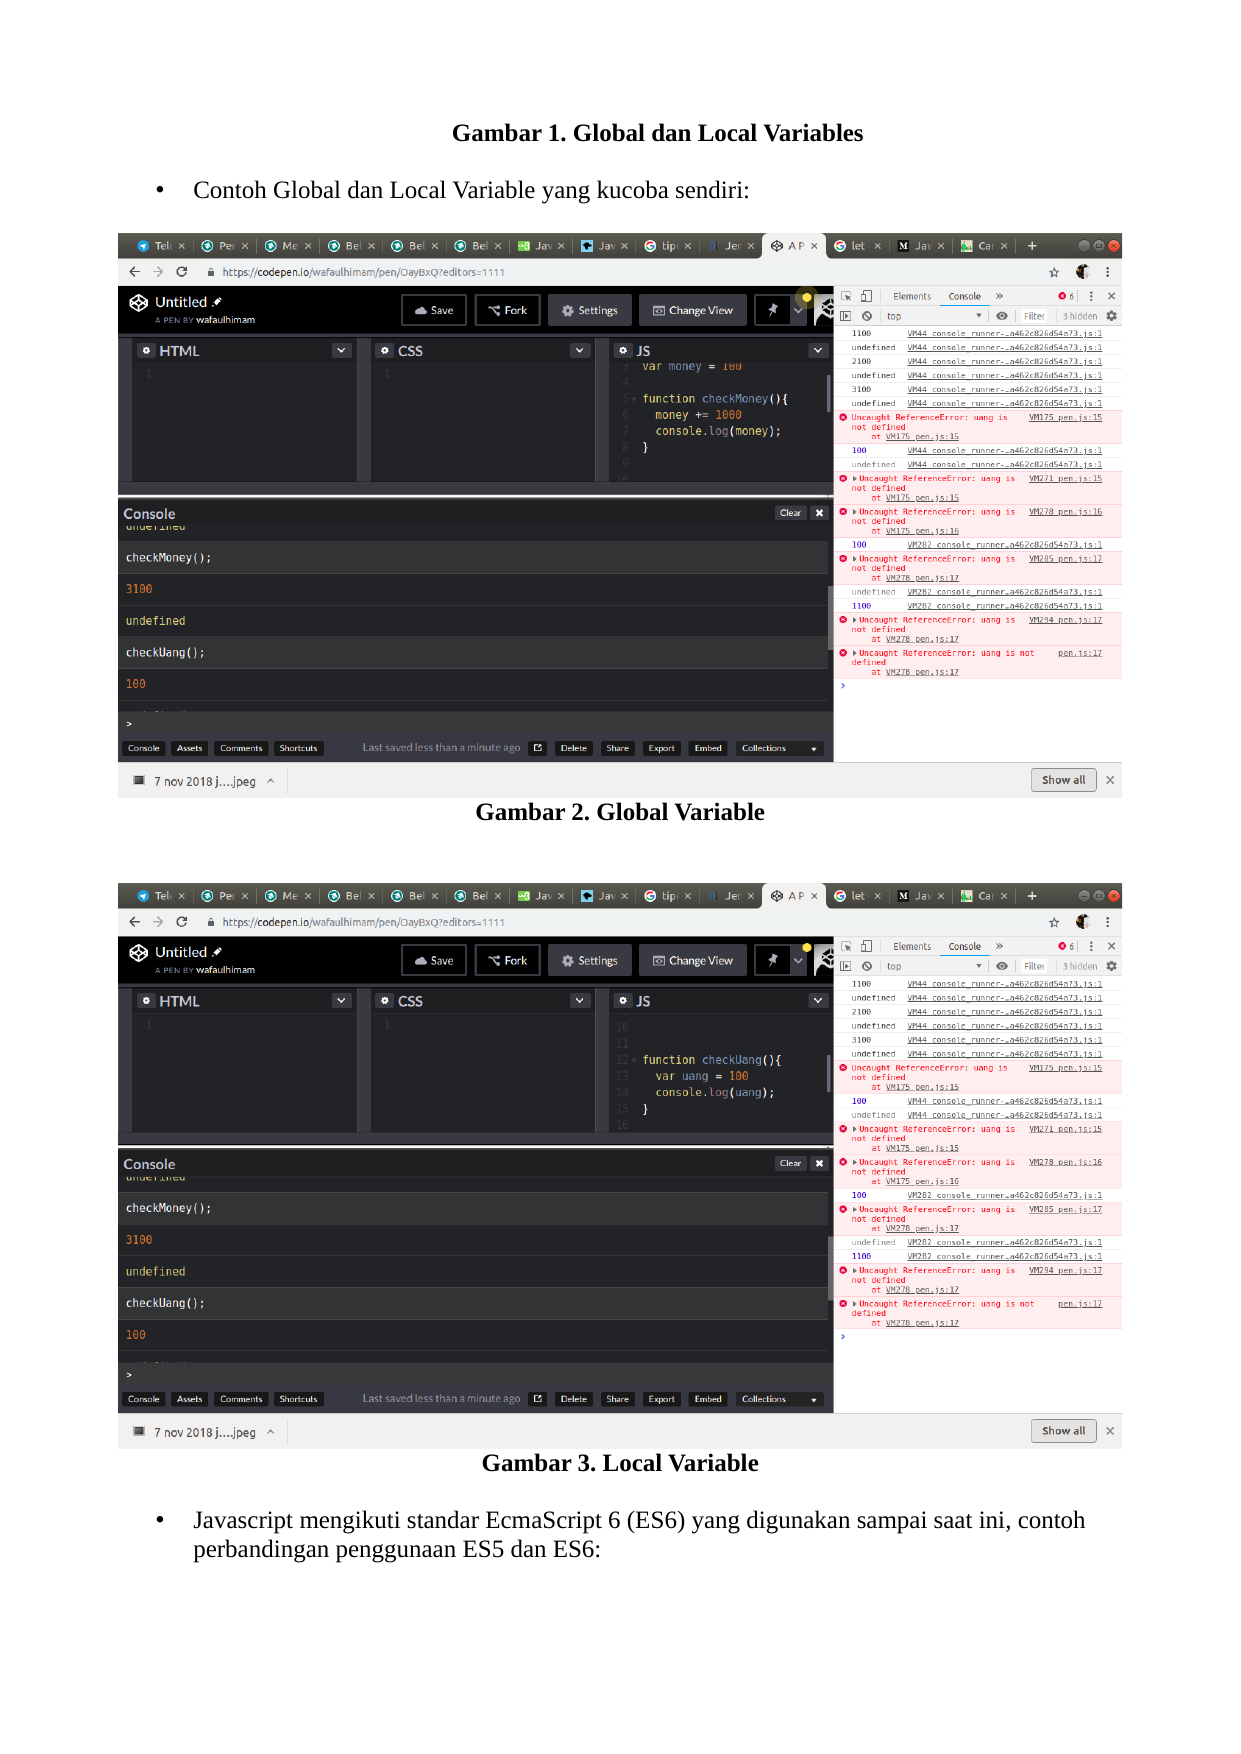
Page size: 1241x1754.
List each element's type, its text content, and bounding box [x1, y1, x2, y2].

text Gambar 2. Global Variable [118, 798, 1122, 826]
list Contoh Global dan Local Variable yang kucoba sendiri: [156, 176, 1122, 204]
list Javascript mengikuti standar EcmaScript 6 (ES6) yang digunakan sampai saat ini, contoh perbandingan penggunaan ES5 dan ES6: [156, 1506, 1122, 1563]
picture [118, 233, 1123, 798]
list Gambar 1. Global dan Local Variables [156, 118, 1122, 147]
text Gambar 3. Local Variable [118, 1449, 1122, 1477]
picture [118, 883, 1123, 1449]
